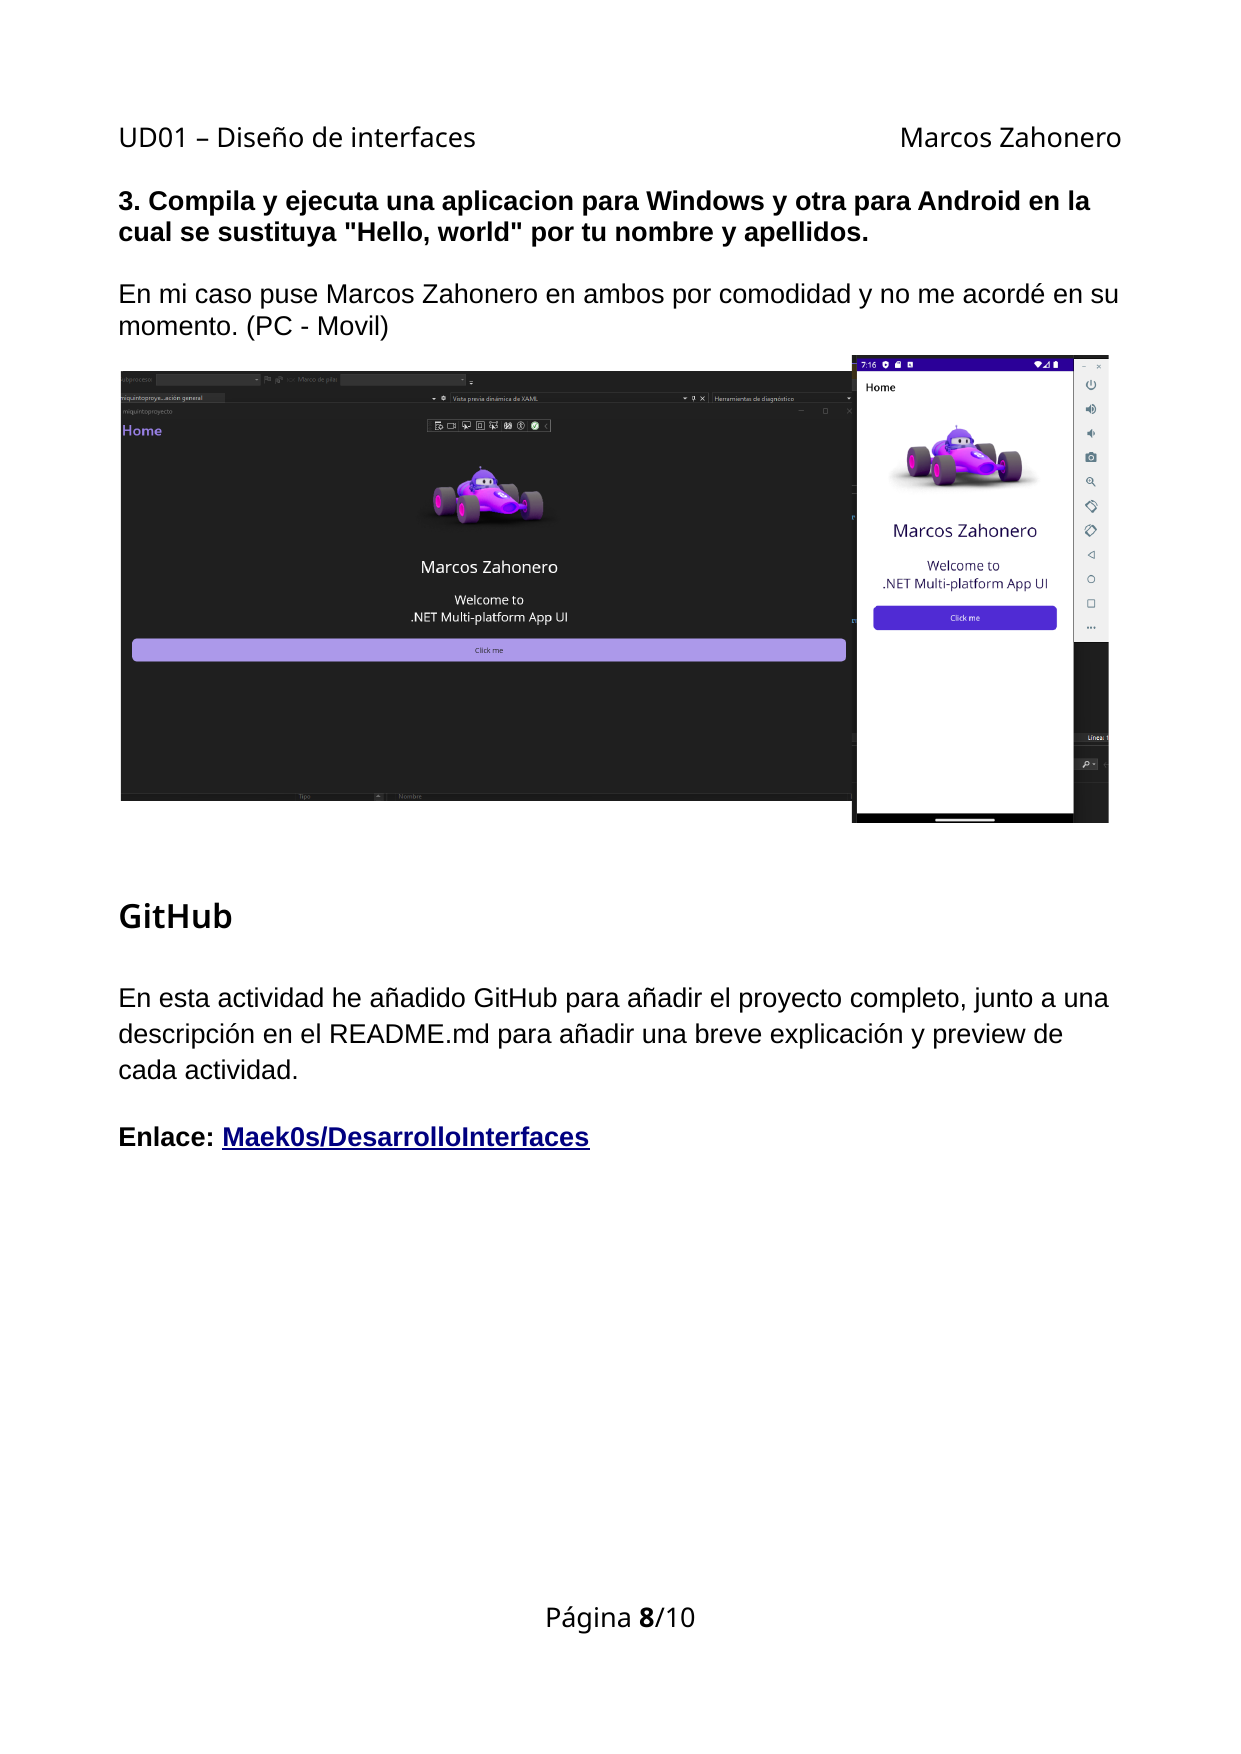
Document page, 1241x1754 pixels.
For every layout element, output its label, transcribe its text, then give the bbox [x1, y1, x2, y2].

picture [906, 355, 1063, 823]
text En esta actividad he añadido GitHub para añadir el proyecto completo, junto a una descripción en el README.md para añadir una breve explicación y preview de cada actividad. [118, 982, 1122, 1085]
text En mi caso puse Marcos Zahonero en ambos por comodidad y no me acordé en su momento. (PC - Movil) [118, 278, 1122, 341]
text 3. Compila y ejecuta una aplicacion para Windows y otra para Android en la cual se sustituya "Hello, world" por tu nombre y apellidos. [118, 184, 1122, 247]
picture [120, 371, 867, 801]
subtitle GitHub [118, 893, 1122, 938]
text Enlace: Maek0s/DesarrolloInterfaces [118, 1121, 1122, 1152]
